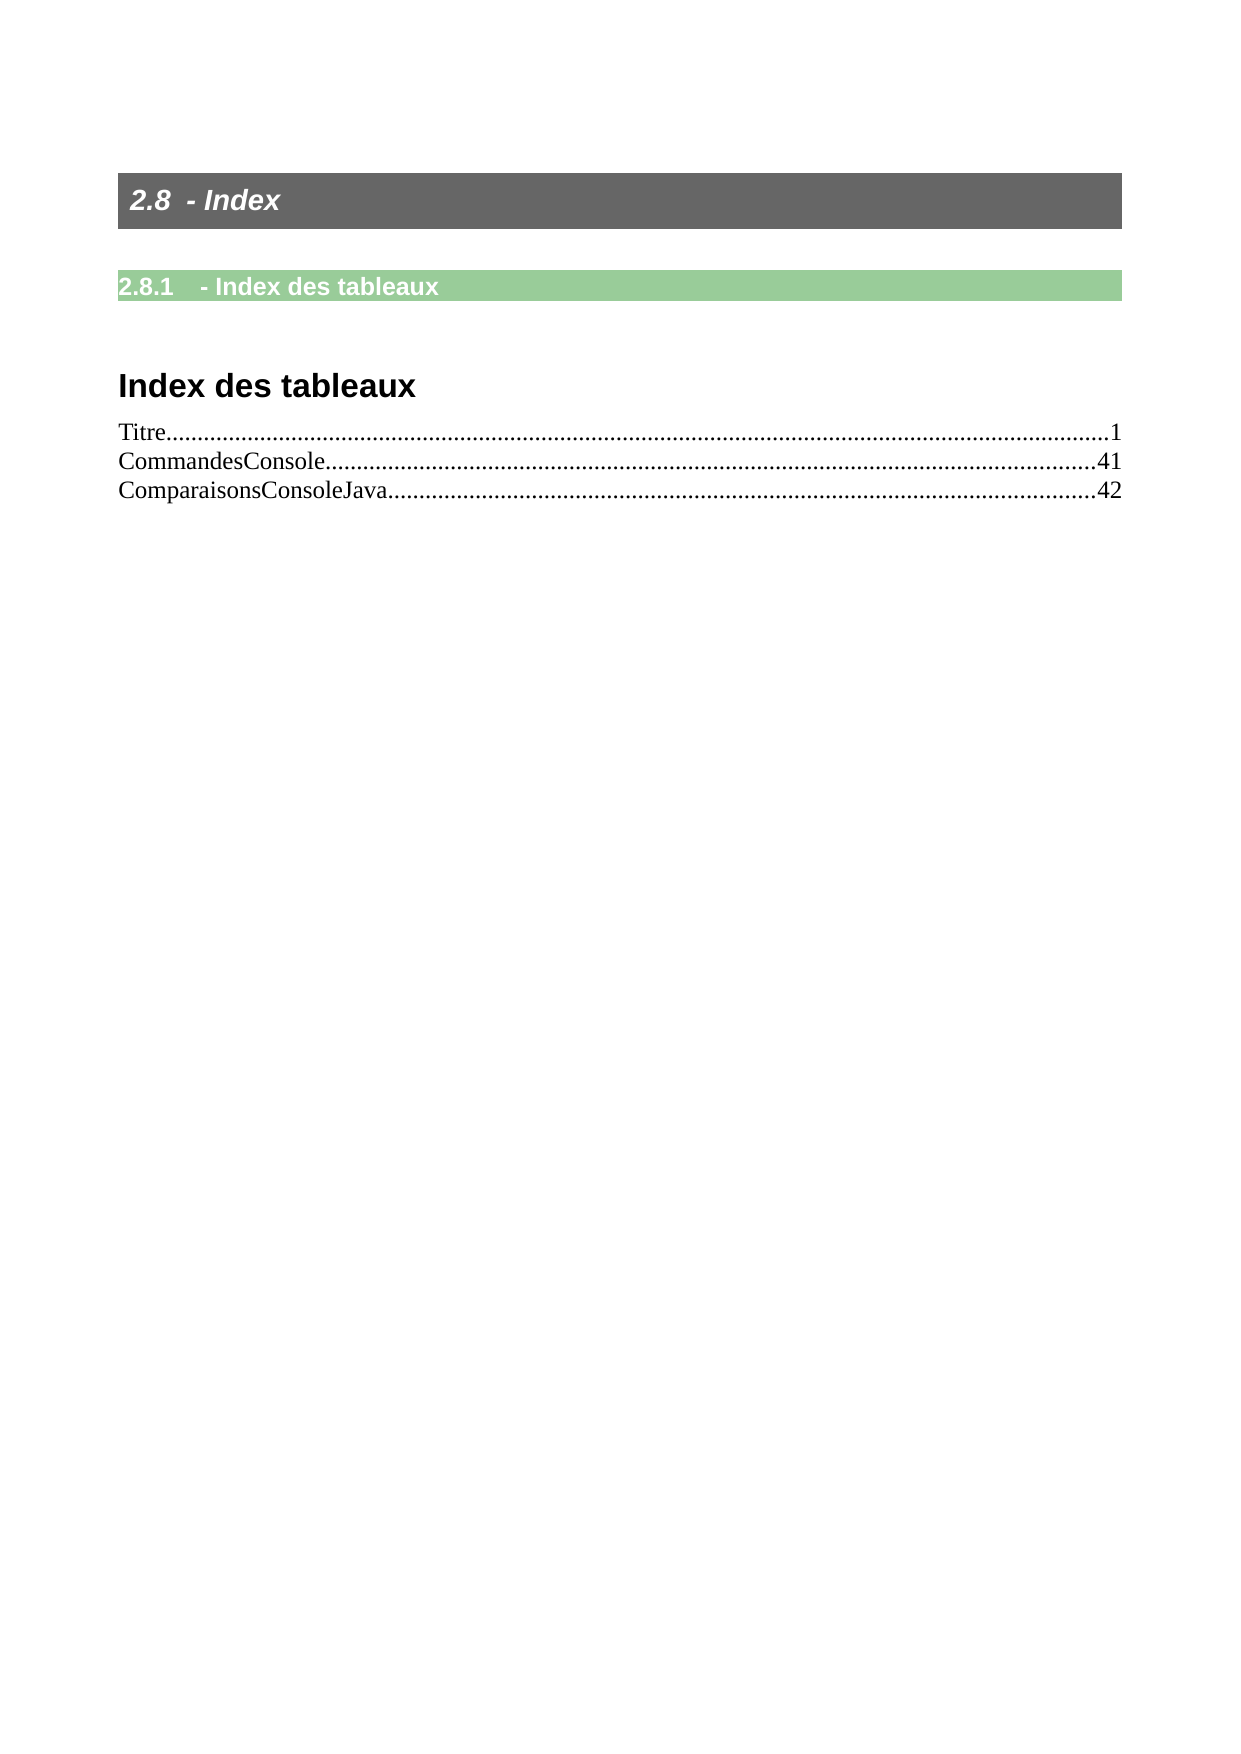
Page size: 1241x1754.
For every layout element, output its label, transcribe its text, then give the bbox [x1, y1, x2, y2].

text ComparaisonsConsoleJava 42 [118, 475, 1122, 504]
subtitle - Index [118, 173, 1122, 229]
text Titre 1 [118, 417, 1122, 446]
subtitle - Index des tableaux [118, 272, 1122, 301]
text CommandesConsole 41 [118, 446, 1122, 475]
subtitle Index des tableaux [118, 366, 1122, 405]
